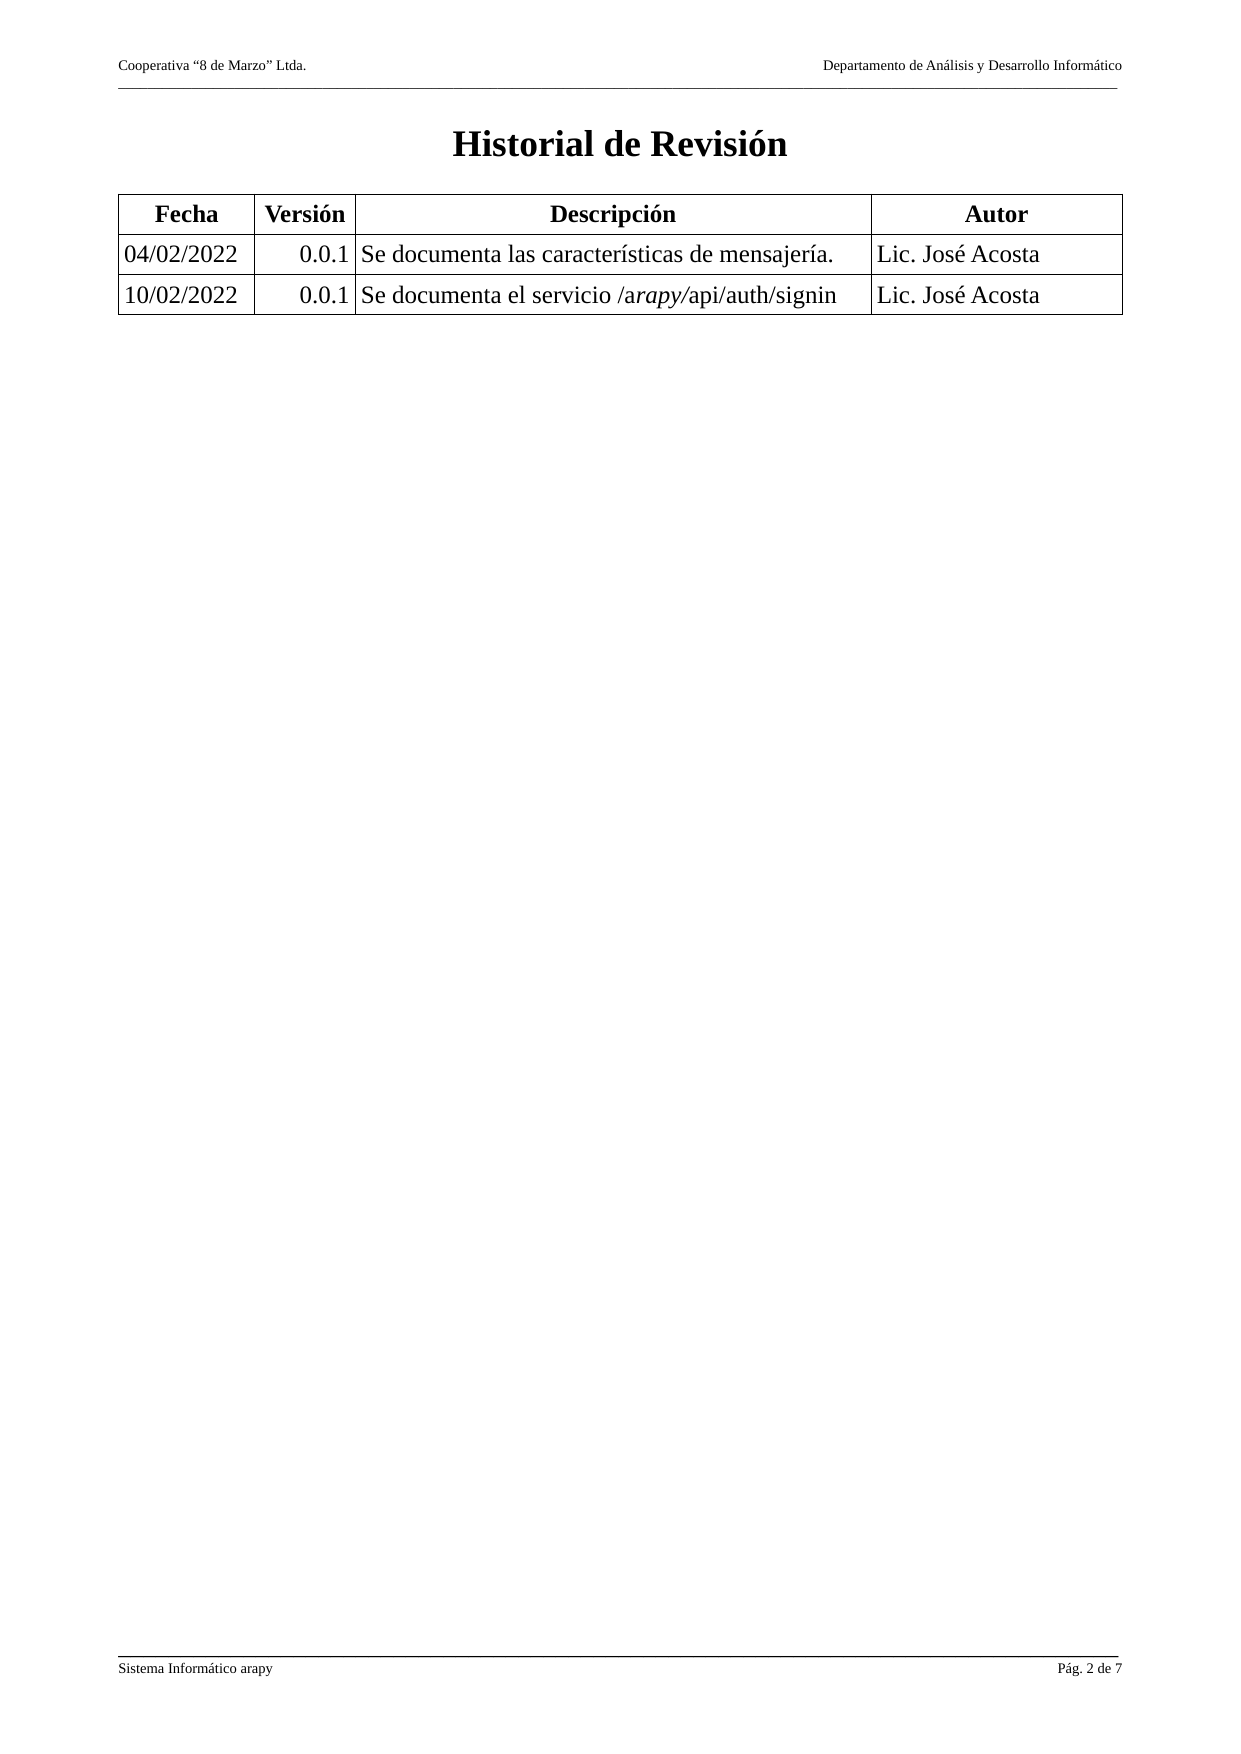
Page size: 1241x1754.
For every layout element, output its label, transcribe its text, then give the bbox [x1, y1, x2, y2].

table_cell 04/02/2022 [119, 235, 254, 274]
table_cell Se documenta el servicio /arapy/api/auth/signin [356, 275, 871, 314]
table_header Descripción [356, 195, 871, 234]
table_cell Lic. José Acosta [872, 275, 1122, 314]
table_cell 0.0.1 [255, 275, 355, 314]
table_cell 0.0.1 [255, 235, 355, 274]
table_cell Lic. José Acosta [872, 235, 1122, 274]
table_cell Se documenta las características de mensajería. [356, 235, 871, 274]
table_header Fecha [119, 195, 254, 234]
text Historial de Revisión [118, 122, 1122, 165]
table_cell 10/02/2022 [119, 275, 254, 314]
table_header Versión [255, 195, 355, 234]
table_header Autor [872, 195, 1122, 234]
